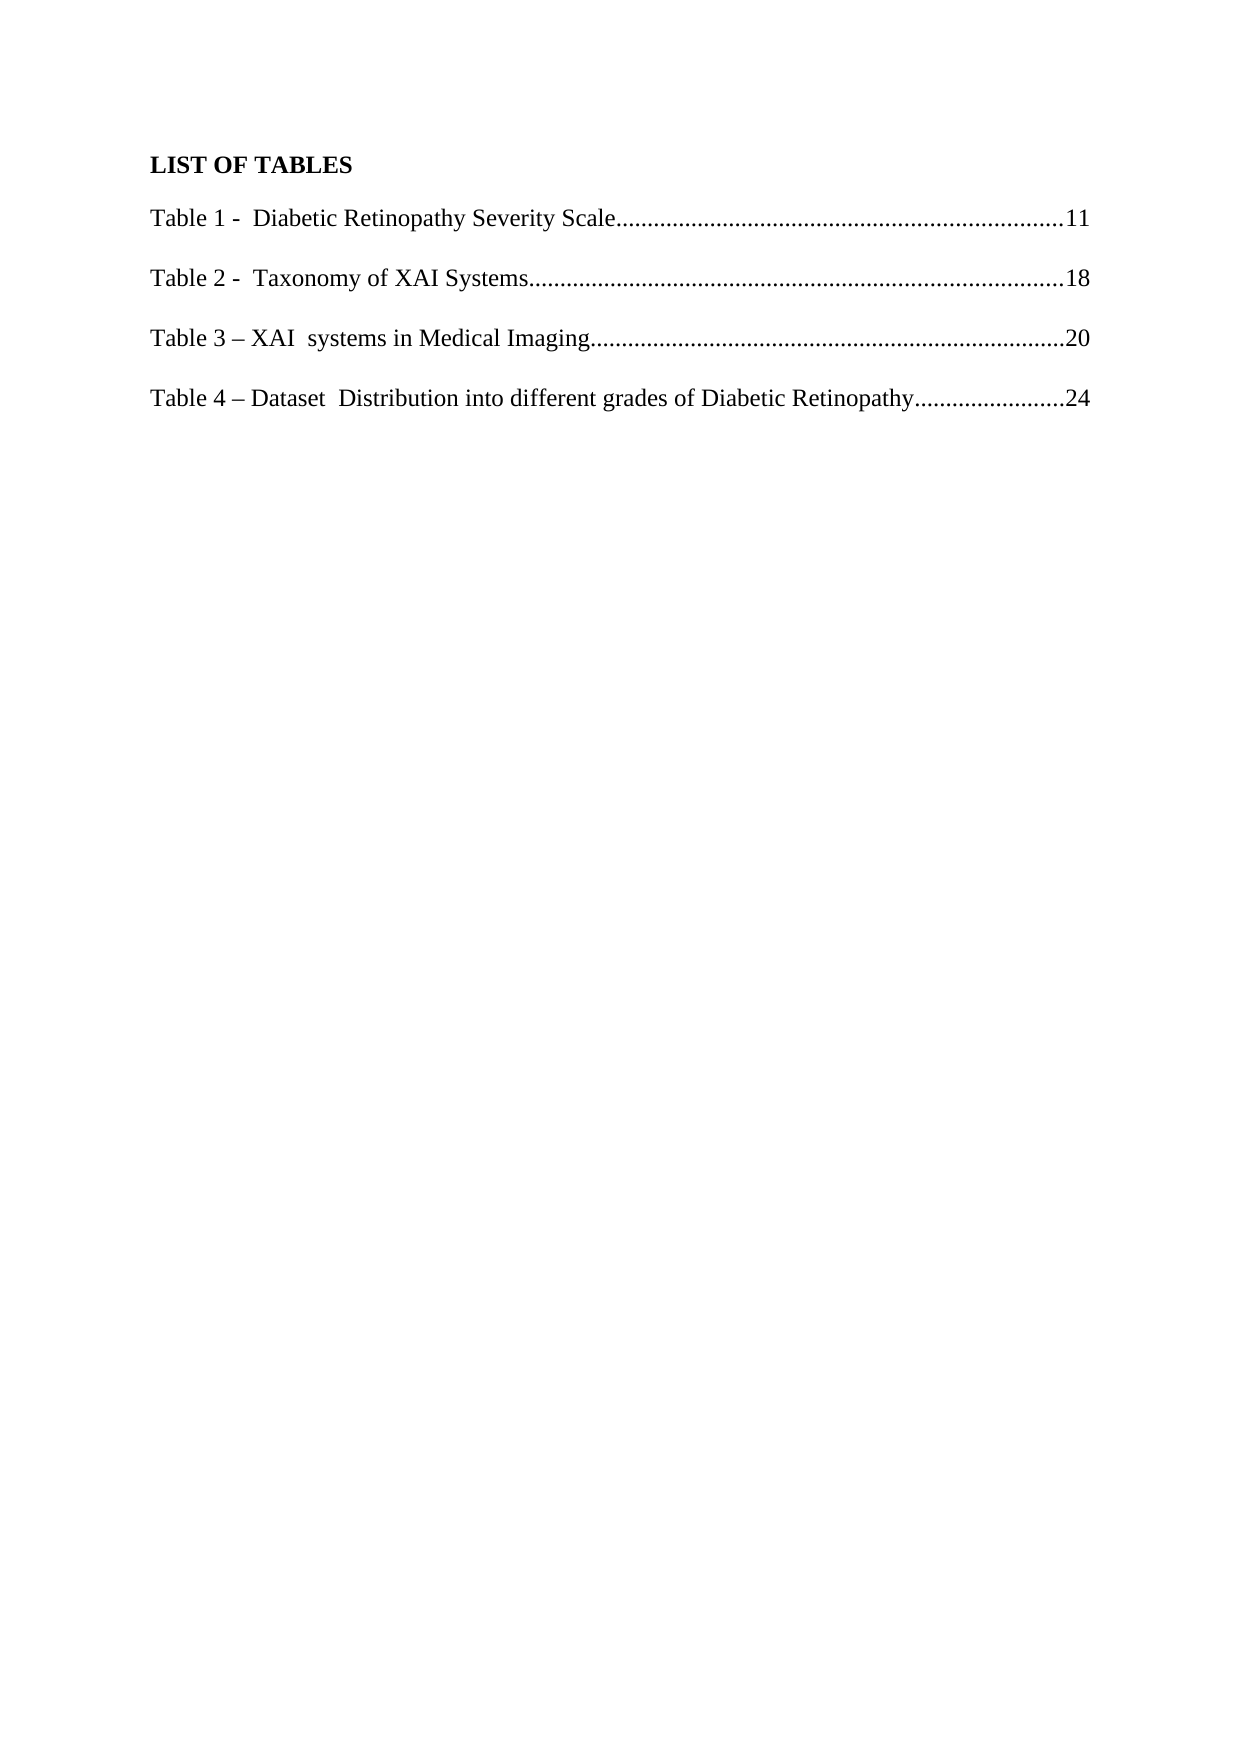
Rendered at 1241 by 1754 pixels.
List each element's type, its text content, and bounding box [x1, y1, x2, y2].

text Table 1 - Diabetic Retinopathy Severity Scale 11 [150, 203, 1090, 232]
text LIST OF TABLES xii [150, 150, 1090, 179]
text Table 2 - Taxonomy of XAI Systems 18 [150, 263, 1090, 292]
text Table 4 – Dataset Distribution into different grades of Diabetic Retinopathy 24 [150, 383, 1090, 412]
text Table 3 – XAI systems in Medical Imaging 20 [150, 323, 1090, 352]
